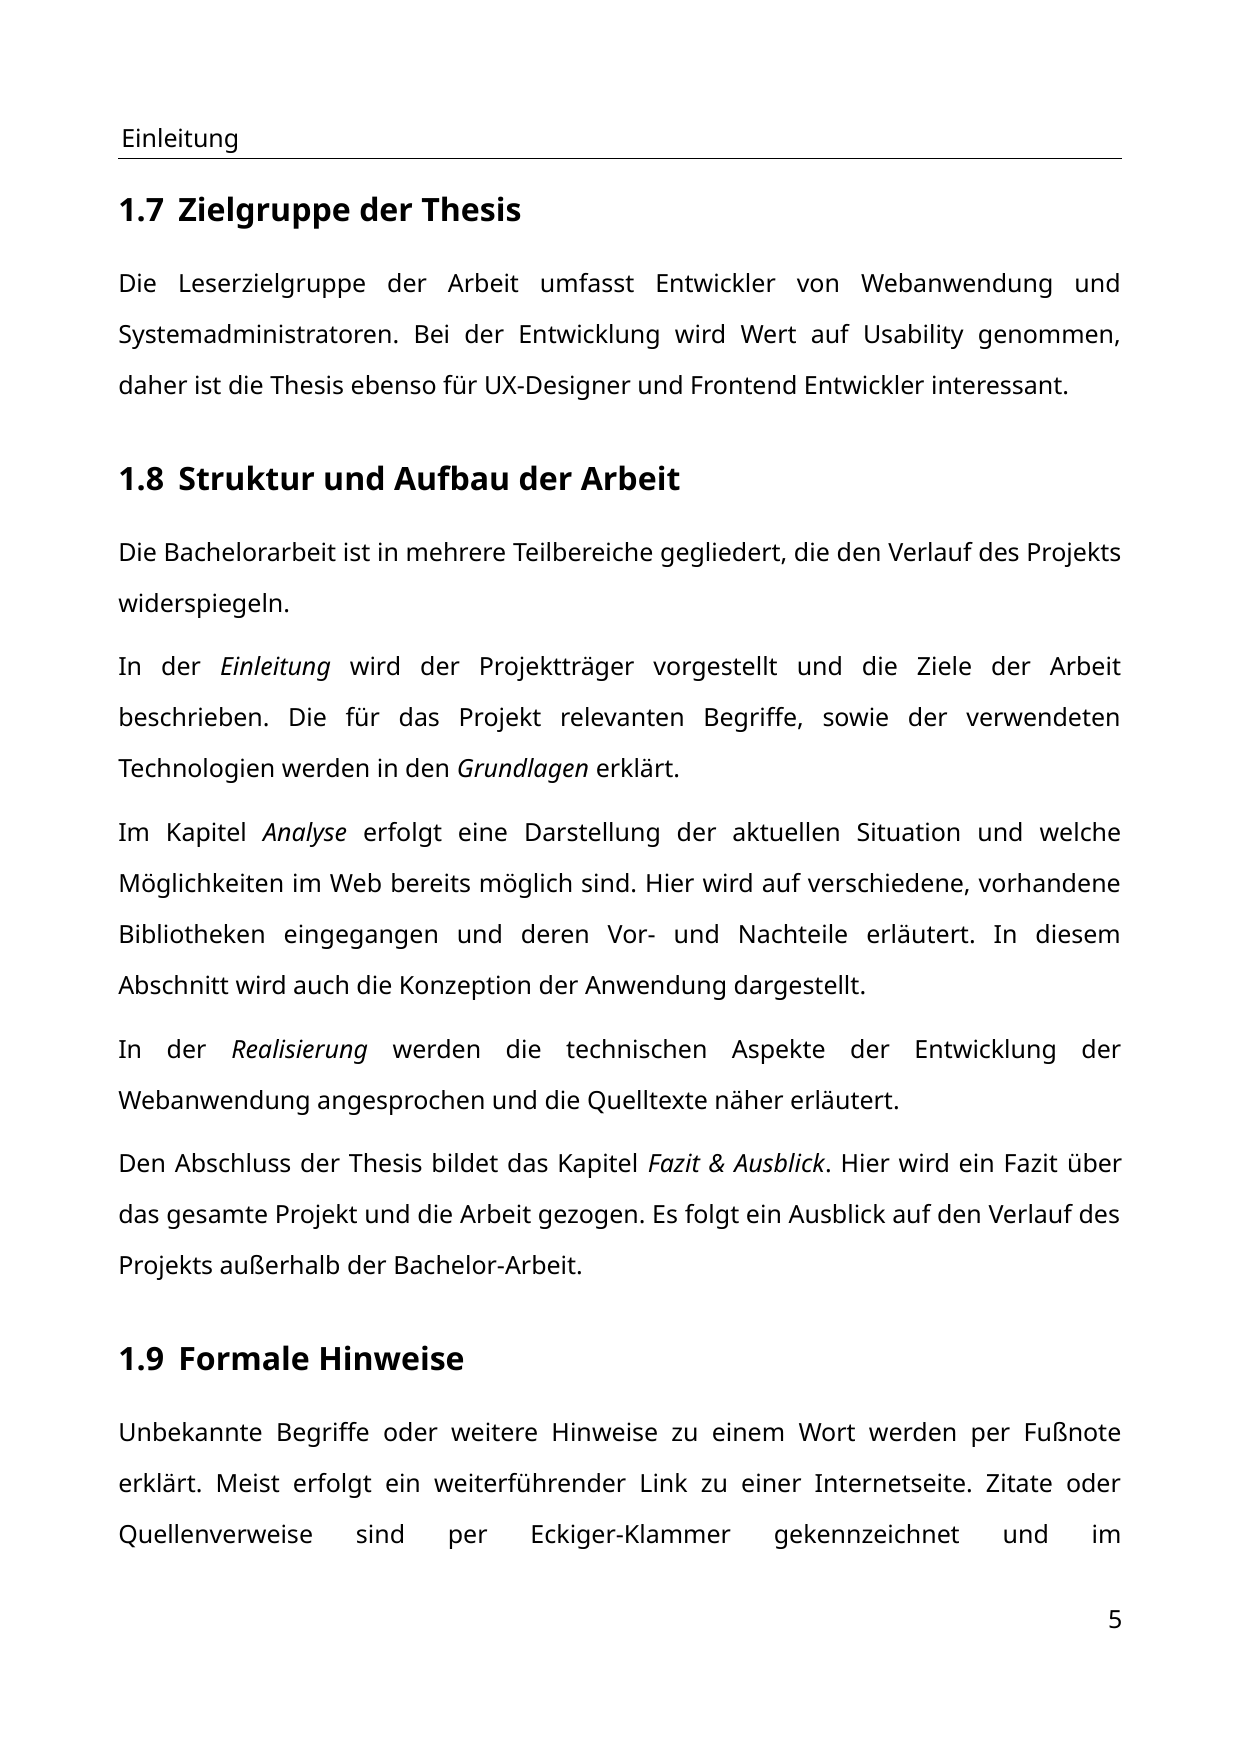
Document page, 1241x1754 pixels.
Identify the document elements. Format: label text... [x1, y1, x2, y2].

subtitle Formale Hinweise [118, 1337, 1122, 1380]
text Den Abschluss der Thesis bildet das Kapitel Fazit & Ausblick. Hier wird ein Fazit über das gesamte Projekt und die Arbeit gezogen. Es folgt ein Ausblick auf den Verlauf des Projekts außerhalb der Bachelor-Arbeit. [118, 1146, 1122, 1282]
subtitle Zielgruppe der Thesis [118, 188, 1122, 231]
text Unbekannte Begriffe oder weitere Hinweise zu einem Wort werden per Fußnote erklärt. Meist erfolgt ein weiterführender Link zu einer Internetseite. Zitate oder Quellenverweise sind per Eckiger-Klammer gekennzeichnet und im [118, 1415, 1122, 1551]
text In der Realisierung werden die technischen Aspekte der Entwicklung der Webanwendung angesprochen und die Quelltexte näher erläutert. [118, 1031, 1122, 1116]
text Die Bachelorarbeit ist in mehrere Teilbereiche gegliedert, die den Verlauf des Projekts widerspiegeln. [118, 534, 1122, 619]
subtitle Struktur und Aufbau der Arbeit [118, 456, 1122, 500]
text Die Leserzielgruppe der Arbeit umfasst Entwickler von Webanwendung und Systemadministratoren. Bei der Entwicklung wird Wert auf Usability genommen, daher ist die Thesis ebenso für UX-Designer und Frontend Entwickler interessant. [118, 266, 1122, 402]
text Im Kapitel Analyse erfolgt eine Darstellung der aktuellen Situation und welche Möglichkeiten im Web bereits möglich sind. Hier wird auf verschiedene, vorhandene Bibliotheken eingegangen und deren Vor- und Nachteile erläutert. In diesem Abschnitt wird auch die Konzeption der Anwendung dargestellt. [118, 815, 1122, 1002]
text In der Einleitung wird der Projektträger vorgestellt und die Ziele der Arbeit beschrieben. Die für das Projekt relevanten Begriffe, sowie der verwendeten Technologien werden in den Grundlagen erklärt. [118, 649, 1122, 785]
